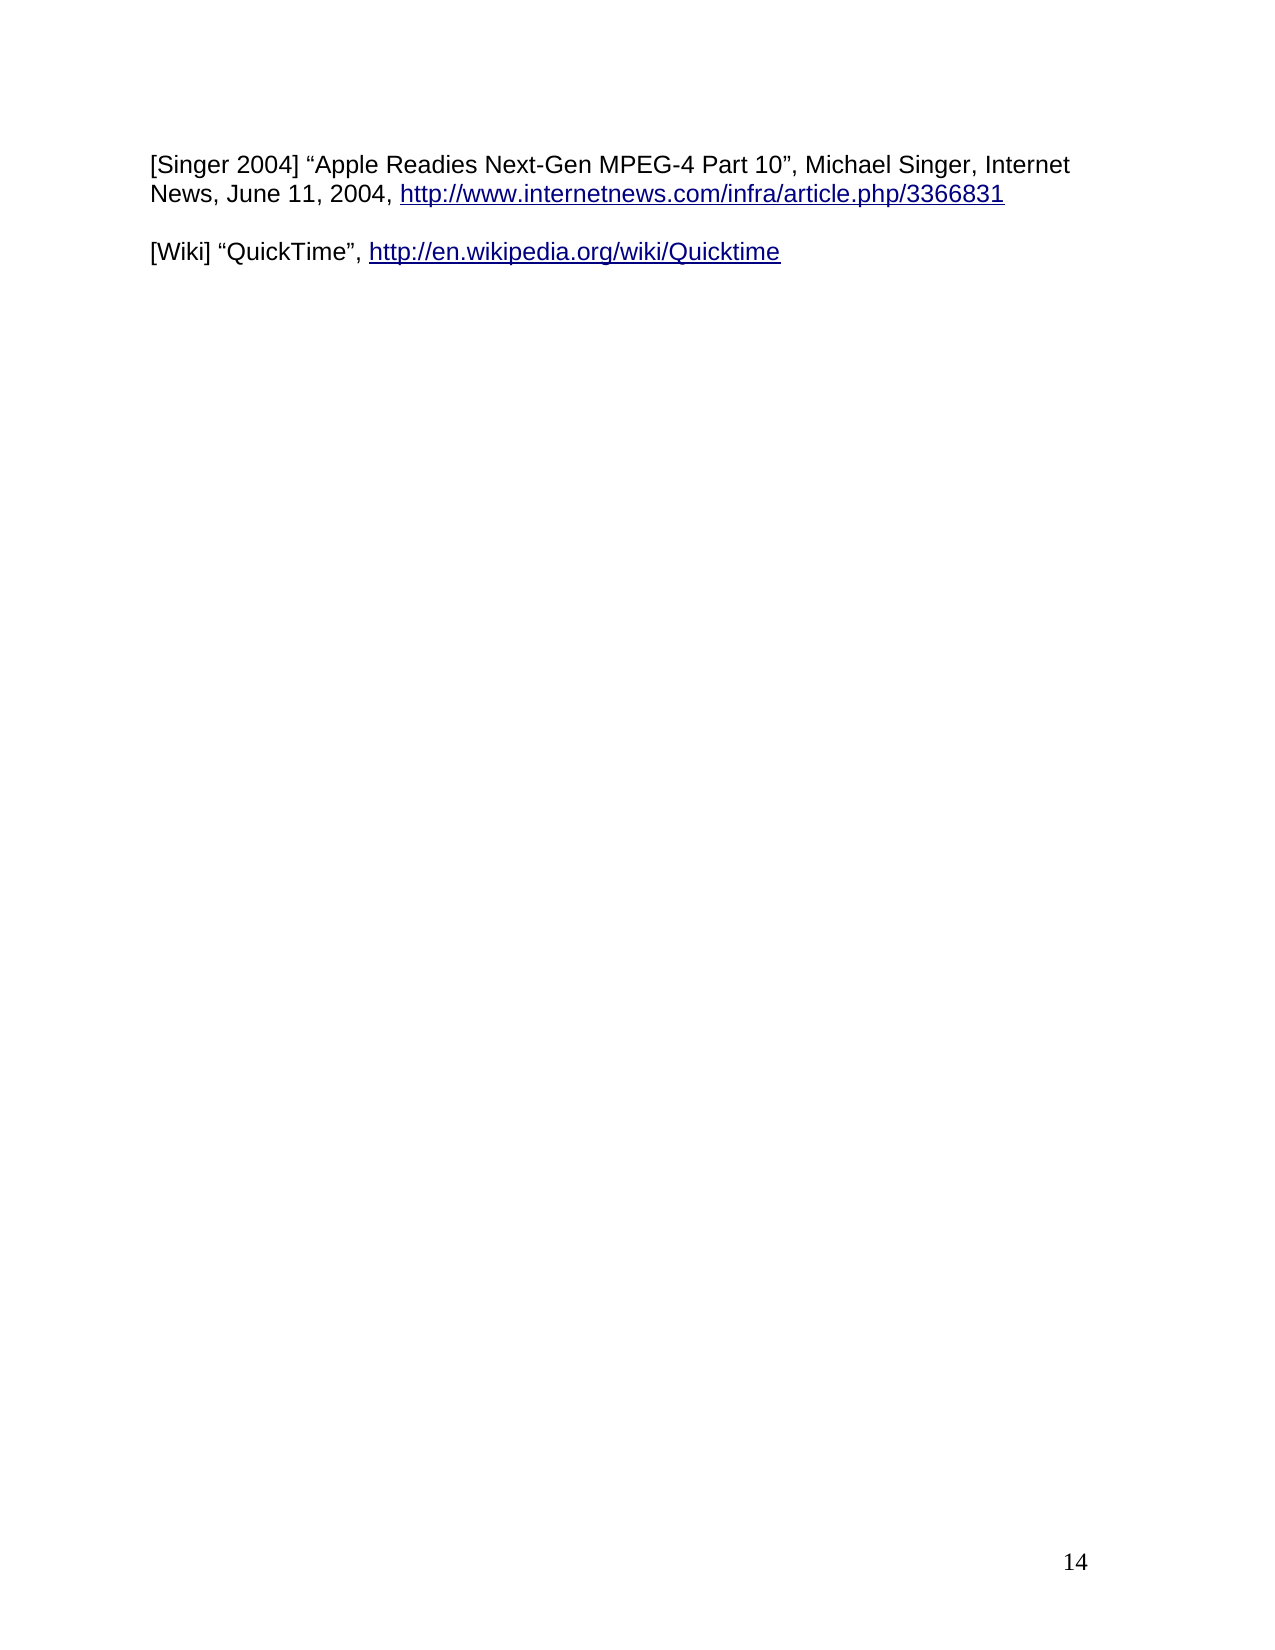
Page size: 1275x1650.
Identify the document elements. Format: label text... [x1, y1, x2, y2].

text [Wiki] “QuickTime”, http://en.wikipedia.org/wiki/Quicktime [150, 237, 1125, 266]
text [Singer 2004] “Apple Readies Next-Gen MPEG-4 Part 10”, Michael Singer, Internet News, June 11, 2004, http://www.internetnews.com/infra/article.php/3366831 [150, 150, 1125, 208]
